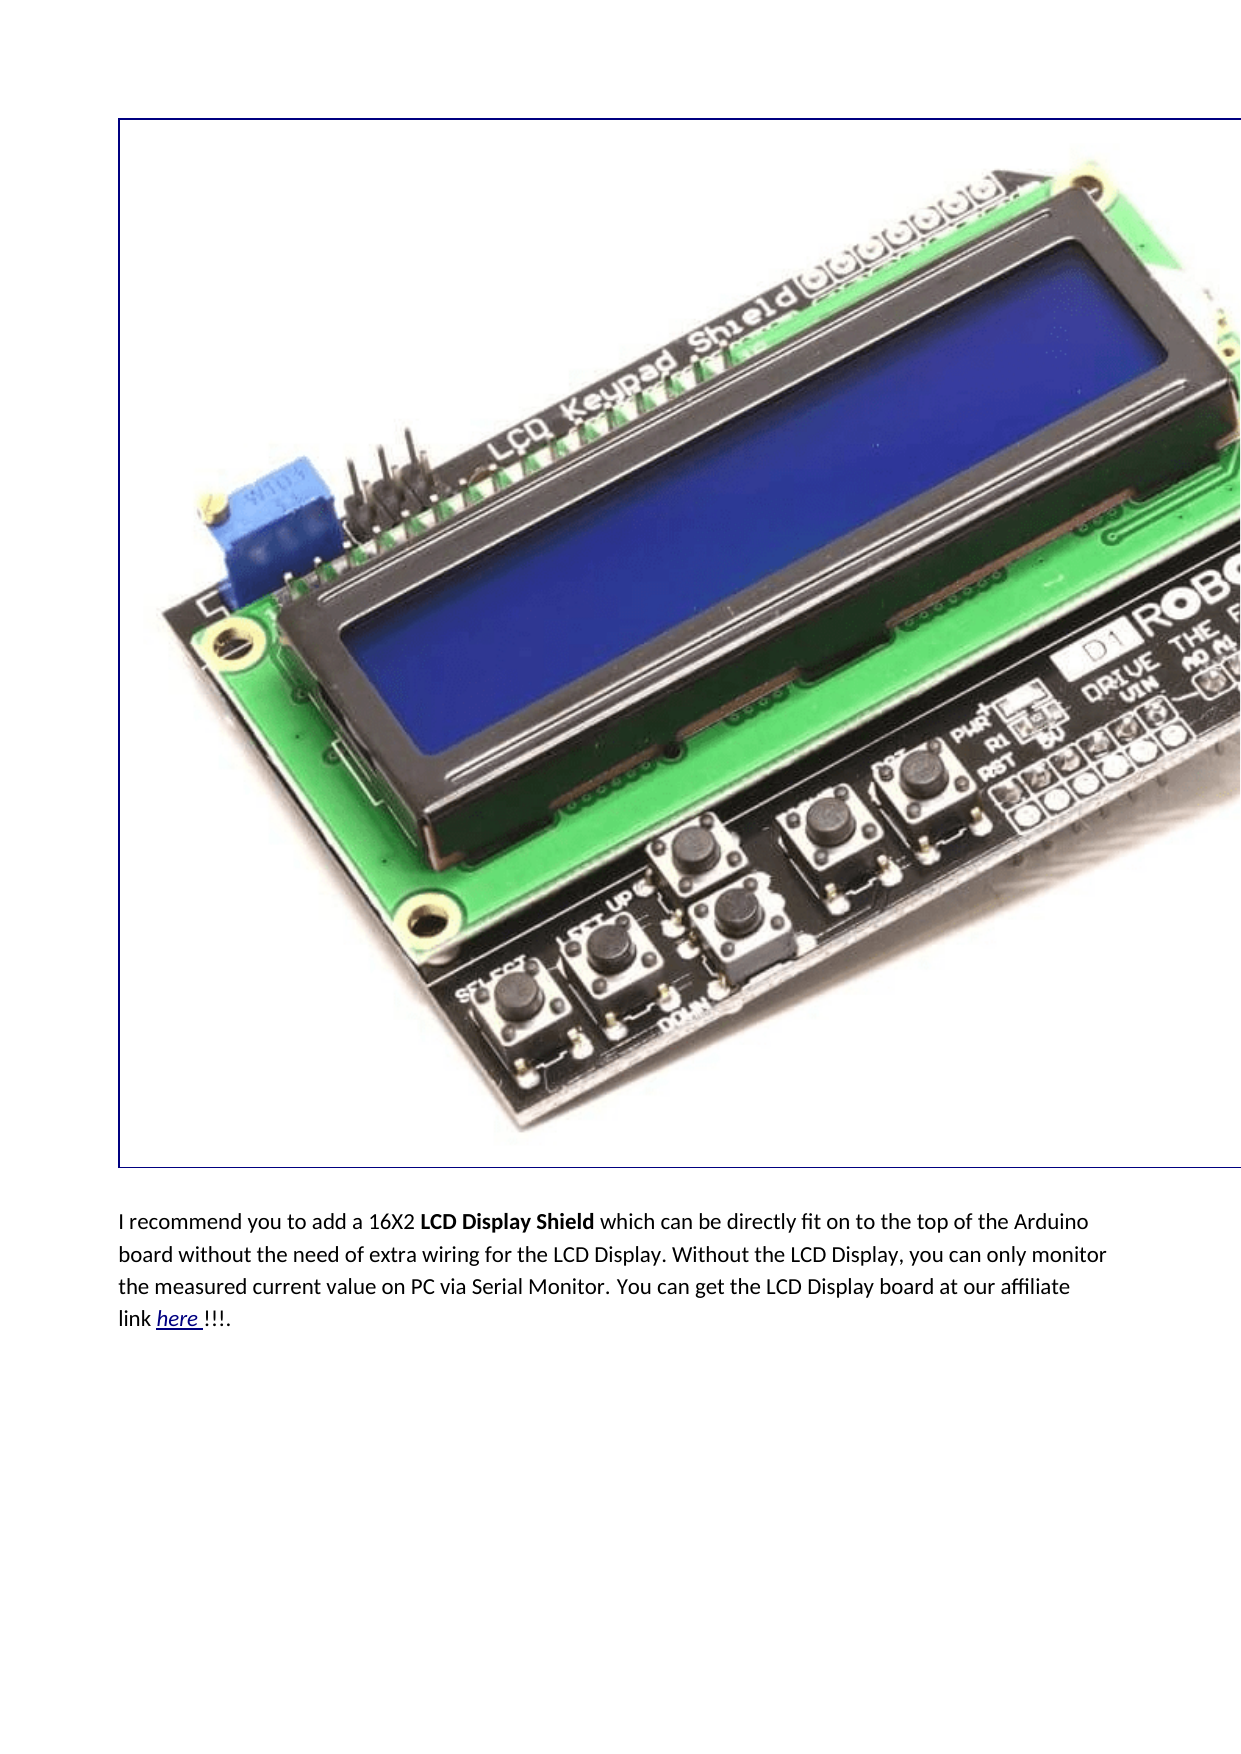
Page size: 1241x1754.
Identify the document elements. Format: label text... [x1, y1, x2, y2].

text I recommend you to add a 16X2 LCD Display Shield which can be directly fit on to the top of the Arduino board without the need of extra wiring for the LCD Display. Without the LCD Display, you can only monitor the measured current value on PC via Serial Monitor. You can get the LCD Display board at our affiliate link here !!!. [118, 1207, 1122, 1332]
picture [120, 120, 1241, 1167]
